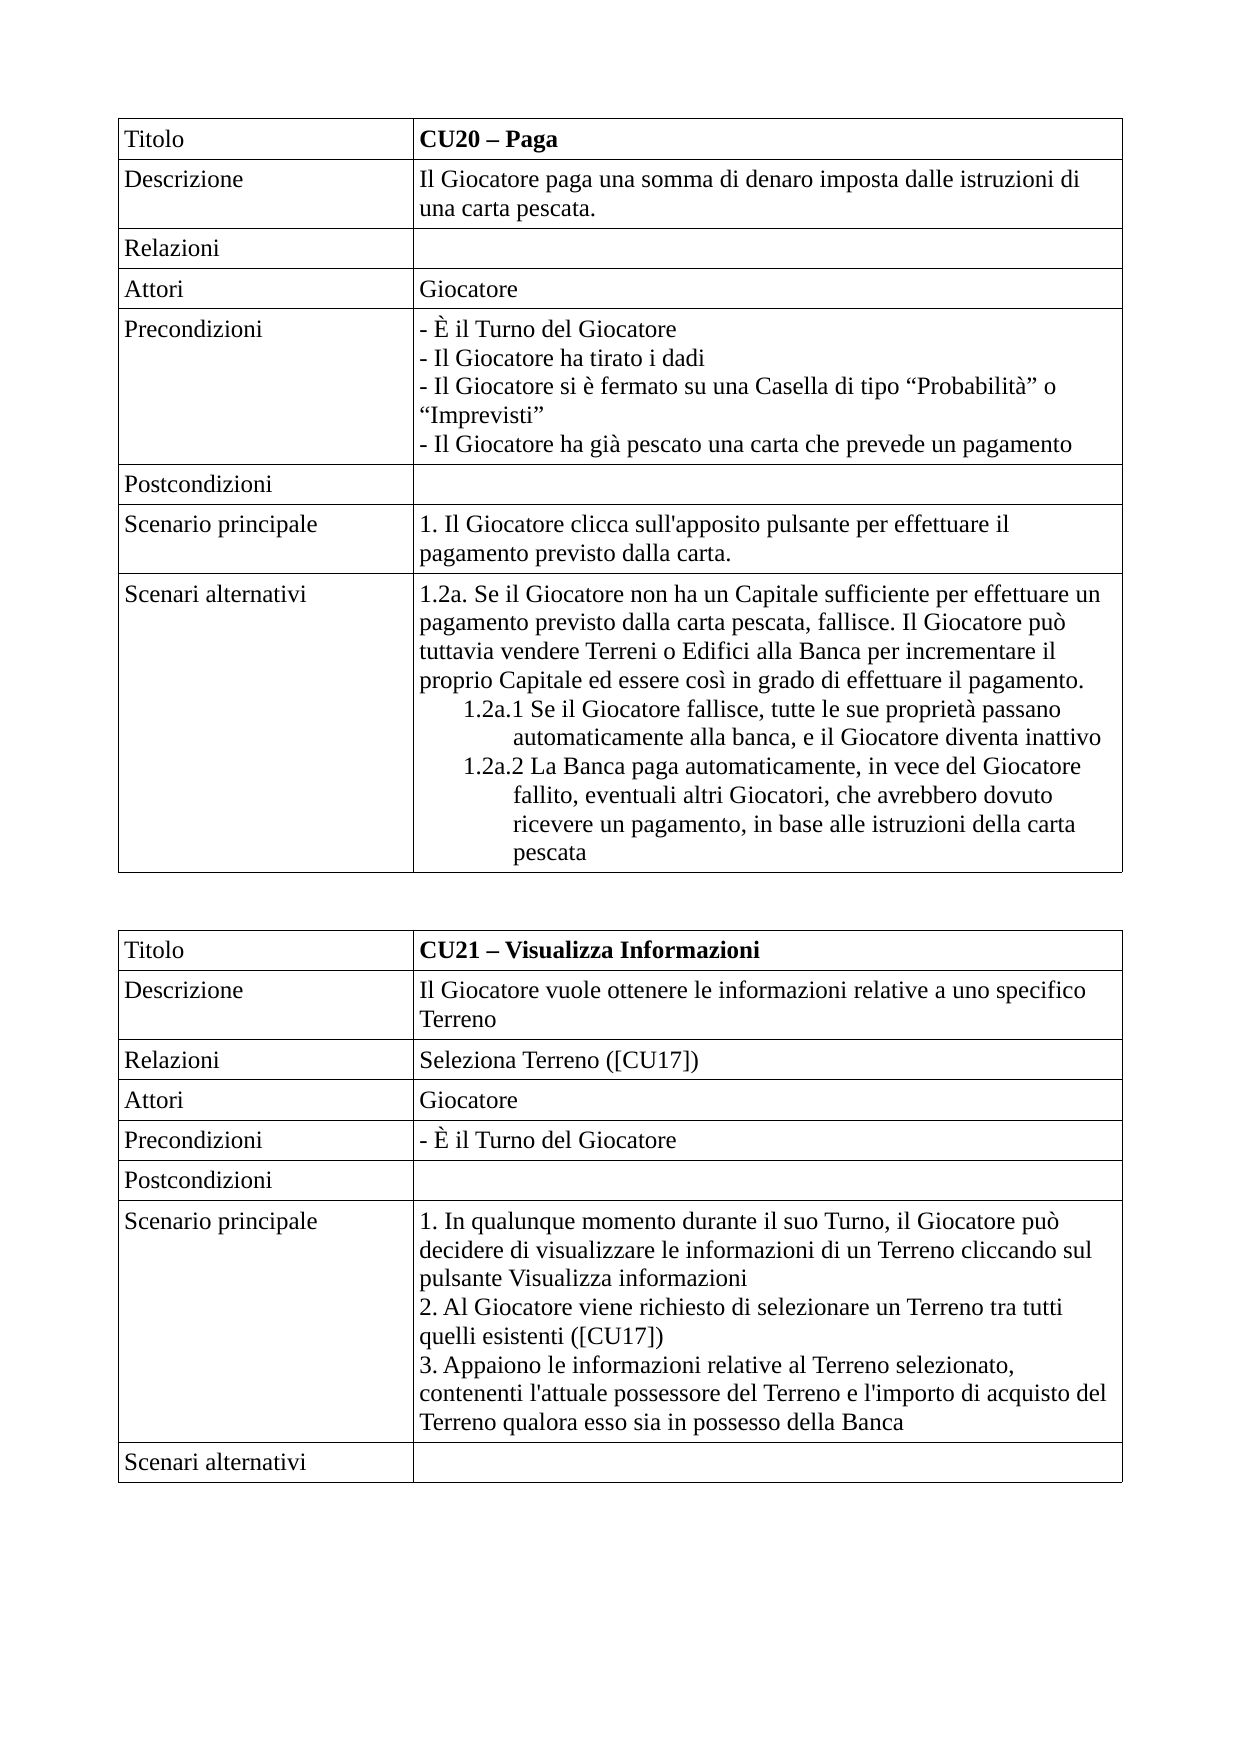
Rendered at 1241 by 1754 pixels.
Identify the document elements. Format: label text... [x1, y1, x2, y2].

table_cell Relazioni [119, 229, 413, 268]
table_cell Relazioni [119, 1040, 413, 1079]
table_cell Il Giocatore vuole ottenere le informazioni relative a uno specifico Terreno [414, 971, 1122, 1039]
table_cell - È il Turno del Giocatore [414, 1121, 1122, 1160]
table_cell Descrizione [119, 971, 413, 1039]
table_cell Il Giocatore paga una somma di denaro imposta dalle istruzioni di una carta pescata. [414, 160, 1122, 227]
table_header CU20 – Paga [414, 119, 1122, 158]
table_cell Attori [119, 269, 413, 308]
table_cell Precondizioni [119, 309, 413, 463]
table_cell 1.2a. Se il Giocatore non ha un Capitale sufficiente per effettuare un pagamento previsto dalla carta pescata, fallisce. Il Giocatore può tuttavia vendere Terreni o Edifici alla Banca per incrementare il proprio Capitale ed essere così in grado di effettuare il pagamento. 1.2a.1 Se il Giocatore fallisce, tutte le sue proprietà passano automaticamente alla banca, e il Giocatore diventa inattivo 1.2a.2 La Banca paga automaticamente, in vece del Giocatore fallito, eventuali altri Giocatori, che avrebbero dovuto ricevere un pagamento, in base alle istruzioni della carta pescata [414, 574, 1122, 872]
table_header CU21 – Visualizza Informazioni [414, 931, 1122, 970]
table_cell [414, 1161, 1122, 1200]
table_cell - È il Turno del Giocatore - Il Giocatore ha tirato i dadi - Il Giocatore si è fermato su una Casella di tipo “Probabilità” o “Imprevisti” - Il Giocatore ha già pescato una carta che prevede un pagamento [414, 309, 1122, 463]
table_cell 1. In qualunque momento durante il suo Turno, il Giocatore può decidere di visualizzare le informazioni di un Terreno cliccando sul pulsante Visualizza informazioni 2. Al Giocatore viene richiesto di selezionare un Terreno tra tutti quelli esistenti ([CU17]) 3. Appaiono le informazioni relative al Terreno selezionato, contenenti l'attuale possessore del Terreno e l'importo di acquisto del Terreno qualora esso sia in possesso della Banca [414, 1201, 1122, 1442]
table_cell Giocatore [414, 1080, 1122, 1119]
table_cell Scenario principale [119, 1201, 413, 1442]
table_cell Seleziona Terreno ([CU17]) [414, 1040, 1122, 1079]
table_cell Scenari alternativi [119, 574, 413, 872]
table_cell Giocatore [414, 269, 1122, 308]
table_cell 1. Il Giocatore clicca sull'apposito pulsante per effettuare il pagamento previsto dalla carta. [414, 505, 1122, 573]
table_cell Precondizioni [119, 1121, 413, 1160]
table_header Titolo [119, 931, 413, 970]
table_cell Postcondizioni [119, 1161, 413, 1200]
table_header Titolo [119, 119, 413, 158]
table_cell Descrizione [119, 160, 413, 227]
table_cell [414, 465, 1122, 504]
table_cell Scenario principale [119, 505, 413, 573]
table_cell Attori [119, 1080, 413, 1119]
table_cell [414, 229, 1122, 268]
table_cell [414, 1443, 1122, 1482]
table_cell Postcondizioni [119, 465, 413, 504]
table_cell Scenari alternativi [119, 1443, 413, 1482]
